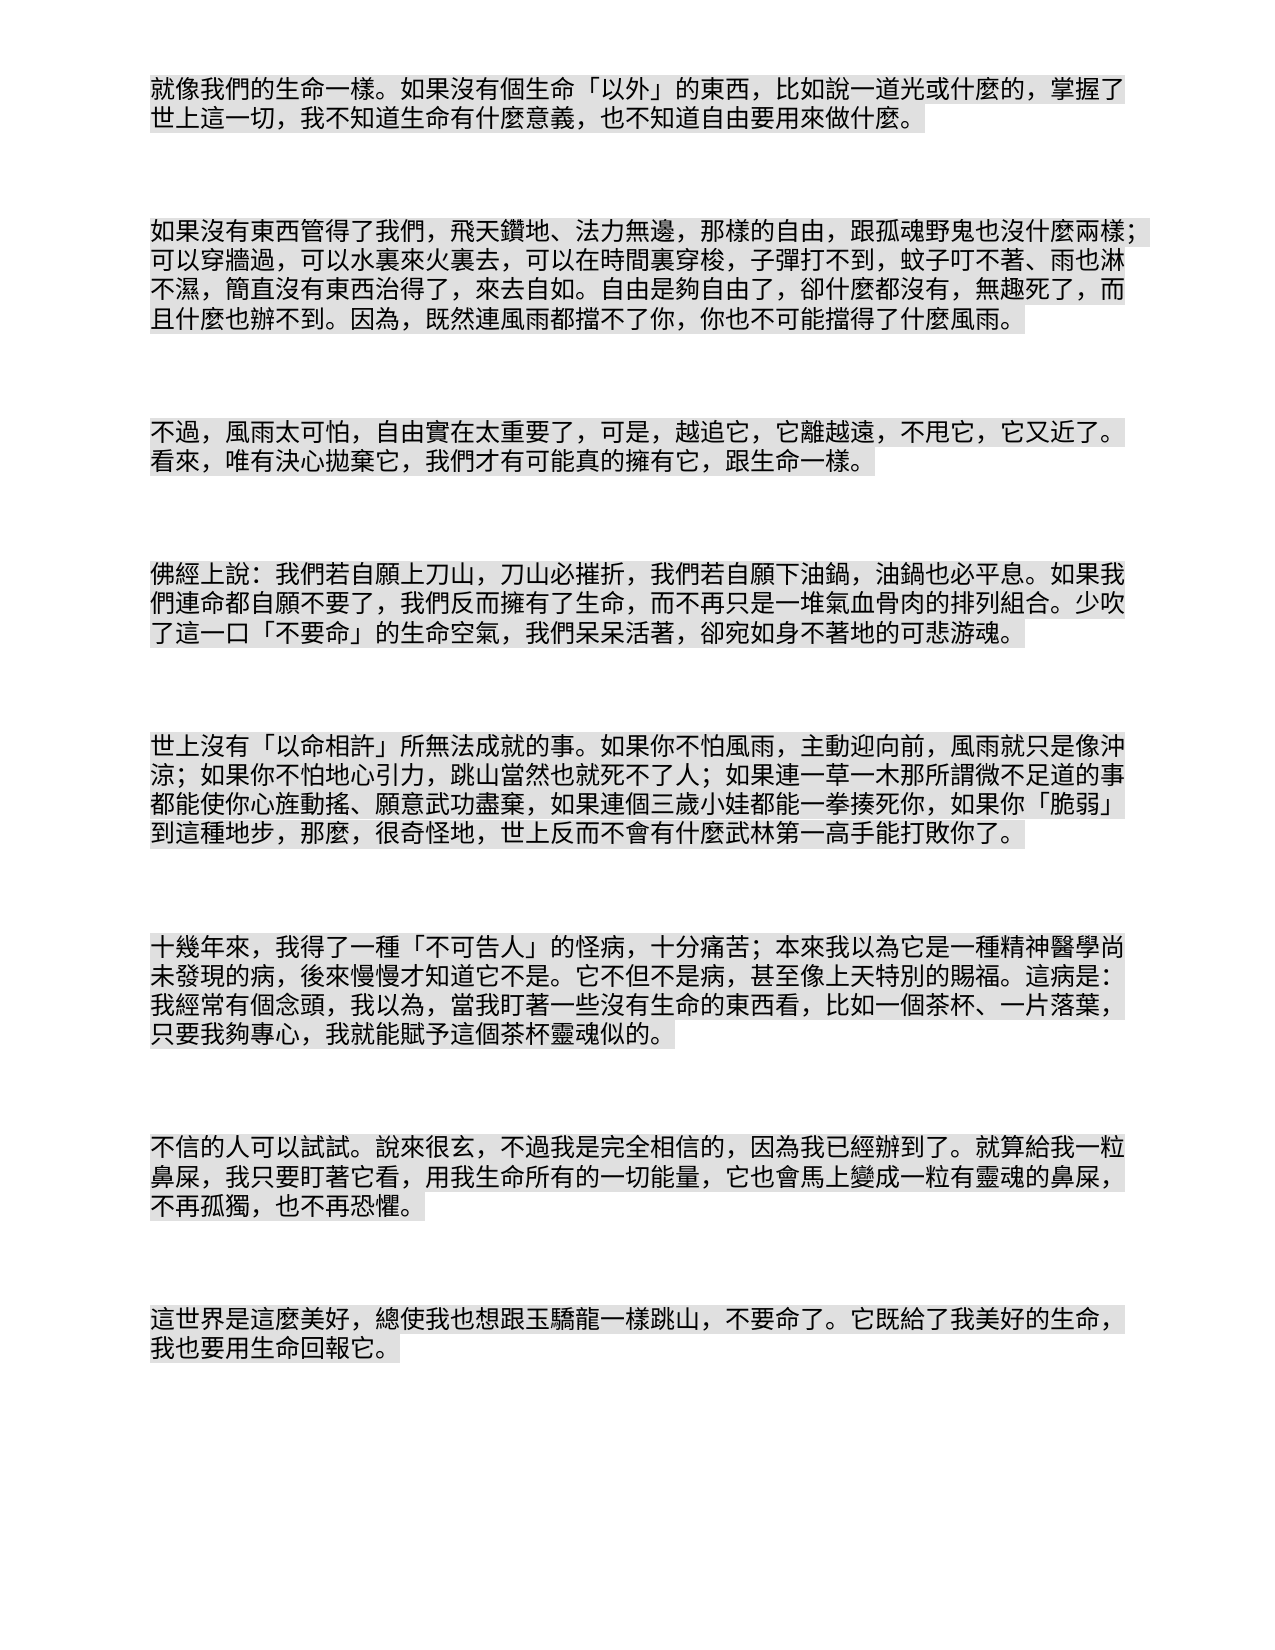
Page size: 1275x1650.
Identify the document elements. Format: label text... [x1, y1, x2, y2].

text 不信的人可以試試。說來很玄，不過我是完全相信的，因為我已經辦到了。就算給我一粒鼻屎，我只要盯著它看，用我生命所有的一切能量，它也會馬上變成一粒有靈魂的鼻屎，不再孤獨，也不再恐懼。 [150, 1133, 1125, 1221]
text 不過，風雨太可怕，自由實在太重要了，可是，越追它，它離越遠，不甩它，它又近了。看來，唯有決心拋棄它，我們才有可能真的擁有它，跟生命一樣。 [150, 418, 1125, 476]
text 這世界是這麼美好，總使我也想跟玉驕龍一樣跳山，不要命了。它既給了我美好的生命，我也要用生命回報它。 [150, 1305, 1125, 1363]
text 佛經上說：我們若自願上刀山，刀山必摧折，我們若自願下油鍋，油鍋也必平息。如果我們連命都自願不要了，我們反而擁有了生命，而不再只是一堆氣血骨肉的排列組合。少吹了這一口「不要命」的生命空氣，我們呆呆活著，卻宛如身不著地的可悲游魂。 [150, 561, 1125, 648]
text 如果沒有東西管得了我們，飛天鑽地、法力無邊，那樣的自由，跟孤魂野鬼也沒什麼兩樣；可以穿牆過，可以水裏來火裏去，可以在時間裏穿梭，子彈打不到，蚊子叮不著、雨也淋不濕，簡直沒有東西治得了，來去自如。自由是夠自由了，卻什麼都沒有，無趣死了，而且什麼也辦不到。因為，既然連風雨都擋不了你，你也不可能擋得了什麼風雨。 [150, 217, 1125, 334]
text 我常覺得，人活在世的兩萬個多日子，好像只是為了死的那一刻做準備似的。我們活得不太痛快，但我們希望有個美好的死，希望能活在那永遠的世界裏。看來，自由實在不重要，就像我們的生命一樣。如果沒有個生命「以外」的東西，比如說一道光或什麼的，掌握了世上這一切，我不知道生命有什麼意義，也不知道自由要用來做什麼。 [150, 75, 1125, 133]
text 世上沒有「以命相許」所無法成就的事。如果你不怕風雨，主動迎向前，風雨就只是像沖涼；如果你不怕地心引力，跳山當然也就死不了人；如果連一草一木那所謂微不足道的事都能使你心旌動搖、願意武功盡棄，如果連個三歲小娃都能一拳揍死你，如果你「脆弱」到這種地步，那麼，很奇怪地，世上反而不會有什麼武林第一高手能打敗你了。 [150, 732, 1125, 849]
text 十幾年來，我得了一種「不可告人」的怪病，十分痛苦；本來我以為它是一種精神醫學尚未發現的病，後來慢慢才知道它不是。它不但不是病，甚至像上天特別的賜福。這病是：我經常有個念頭，我以為，當我盯著一些沒有生命的東西看，比如一個茶杯、一片落葉，只要我夠專心，我就能賦予這個茶杯靈魂似的。 [150, 933, 1125, 1049]
